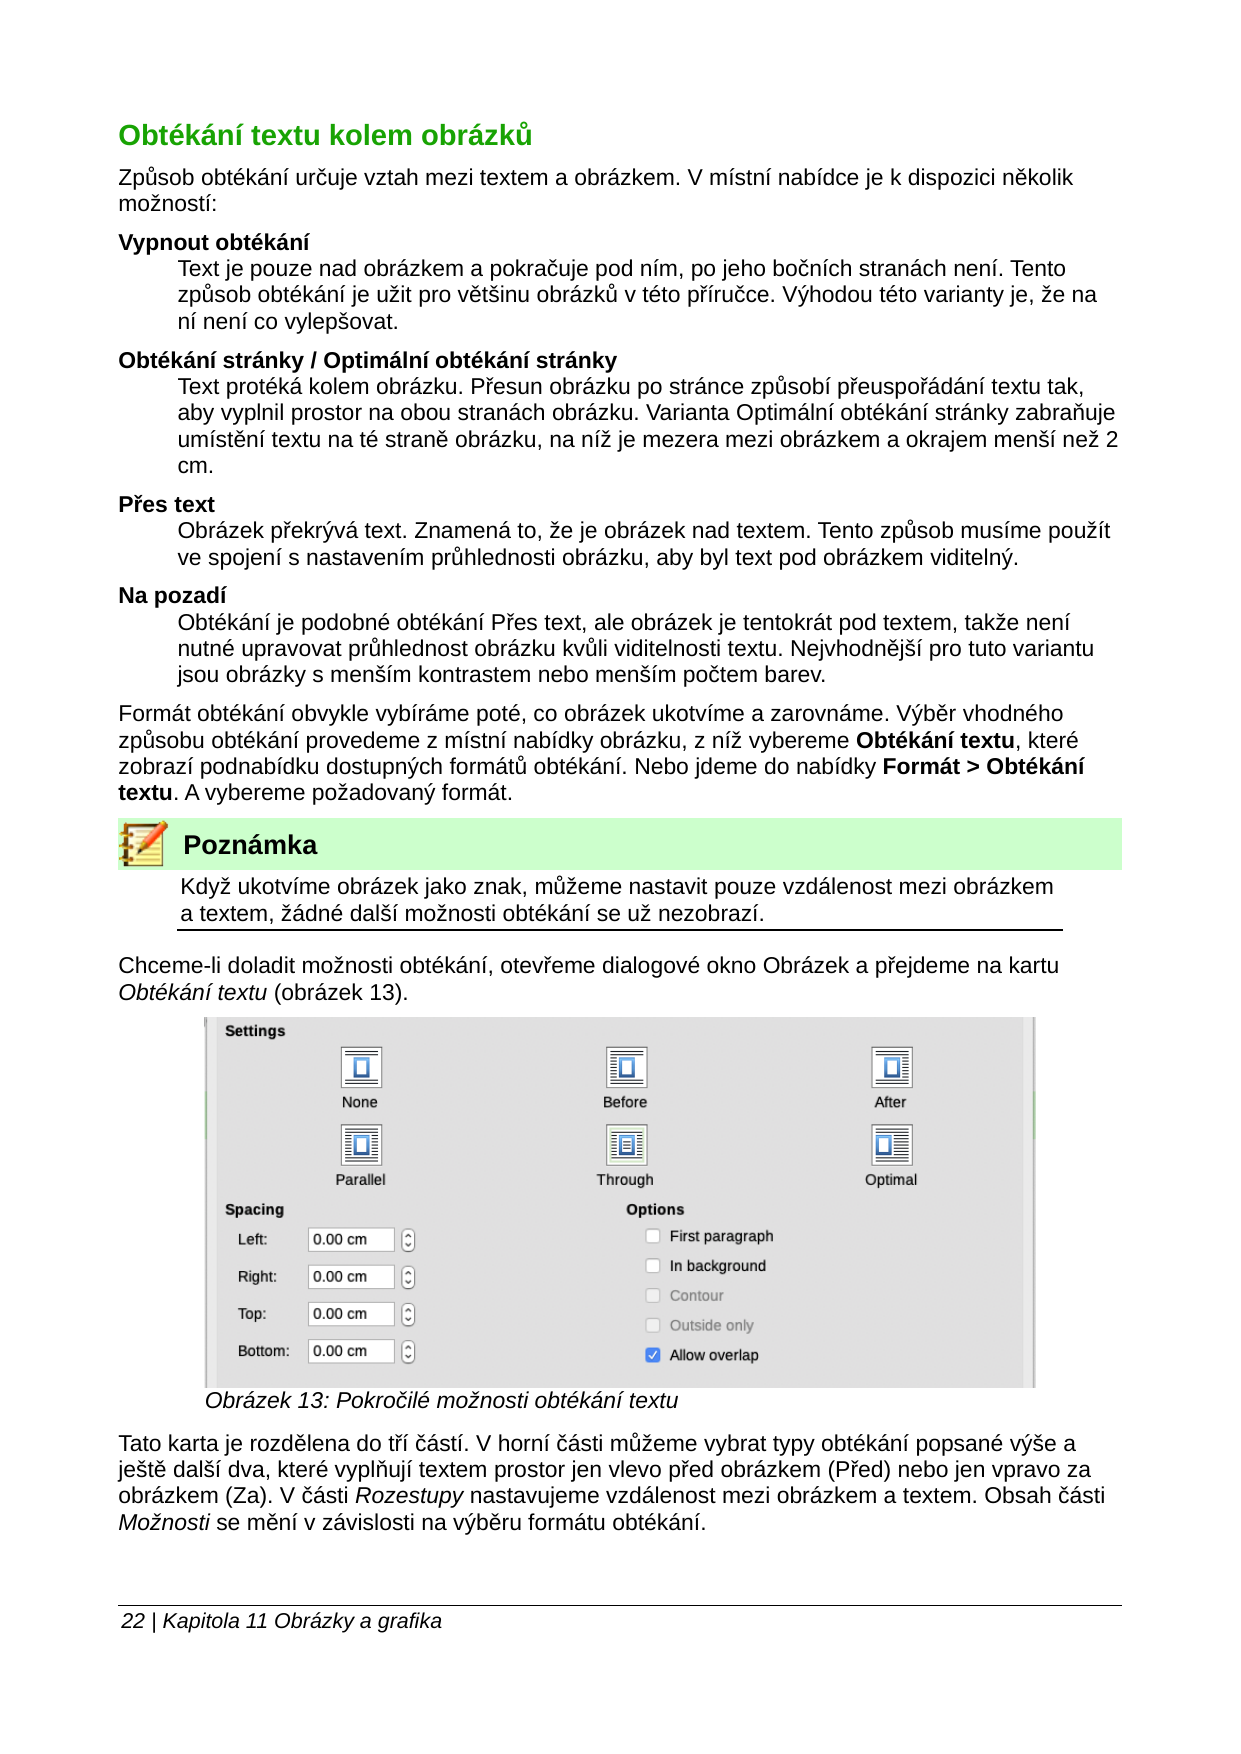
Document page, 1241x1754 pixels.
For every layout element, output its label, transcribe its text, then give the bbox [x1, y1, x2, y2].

text Obtékání je podobné obtékání Přes text, ale obrázek je tentokrát pod textem, takže není nutné upravovat průhlednost obrázku kvůli viditelnosti textu. Nejvhodnější pro tuto variantu jsou obrázky s menším kontrastem nebo menším počtem barev. [177, 609, 1122, 688]
list Způsob obtékání určuje vztah mezi textem a obrázkem. V místní nabídce je k dispozici několik možností: [118, 163, 1122, 216]
subtitle Obtékání textu kolem obrázků [118, 118, 1122, 152]
text Vypnout obtékání [118, 229, 1122, 255]
text Obrázek 13: Pokročilé možnosti obtékání textu [204, 1388, 1036, 1414]
subtitle Poznámka [118, 818, 1122, 870]
picture [204, 1017, 1036, 1388]
text Přes text [118, 491, 1122, 517]
text Tato karta je rozdělena do tří částí. V horní části můžeme vybrat typy obtékání popsané výše a ještě další dva, které vyplňují textem prostor jen vlevo před obrázkem (Před) nebo jen vpravo za obrázkem (Za). V části Rozestupy nastavujeme vzdálenost mezi obrázkem a textem. Obsah části Možnosti se mění v závislosti na výběru formátu obtékání. [118, 1429, 1122, 1535]
text Když ukotvíme obrázek jako znak, můžeme nastavit pouze vzdálenost mezi obrázkem a textem, žádné další možnosti obtékání se už nezobrazí. [177, 870, 1063, 929]
text Chceme-li doladit možnosti obtékání, otevřeme dialogové okno Obrázek a přejdeme na kartu Obtékání textu (obrázek 13). [118, 952, 1122, 1005]
text Obrázek překrývá text. Znamená to, že je obrázek nad textem. Tento způsob musíme použít ve spojení s nastavením průhlednosti obrázku, aby byl text pod obrázkem viditelný. [177, 517, 1122, 570]
text Text protéká kolem obrázku. Přesun obrázku po stránce způsobí přeuspořádání textu tak, aby vyplnil prostor na obou stranách obrázku. Varianta Optimální obtékání stránky zabraňuje umístění textu na té straně obrázku, na níž je mezera mezi obrázkem a okrajem menší než 2 cm. [177, 373, 1122, 478]
text Obtékání stránky / Optimální obtékání stránky [118, 347, 1122, 373]
text Na pozadí [118, 582, 1122, 609]
list Formát obtékání obvykle vybíráme poté, co obrázek ukotvíme a zarovnáme. Výběr vhodného způsobu obtékání provedeme z místní nabídky obrázku, z níž vybereme Obtékání textu, které zobrazí podnabídku dostupných formátů obtékání. Nebo jdeme do nabídky Formát > Obtékání textu. A vybereme požadovaný formát. [118, 700, 1122, 806]
picture [119, 819, 170, 870]
text Text je pouze nad obrázkem a pokračuje pod ním, po jeho bočních stranách není. Tento způsob obtékání je užit pro většinu obrázků v této příručce. Výhodou této varianty je, že na ní není co vylepšovat. [177, 255, 1122, 334]
